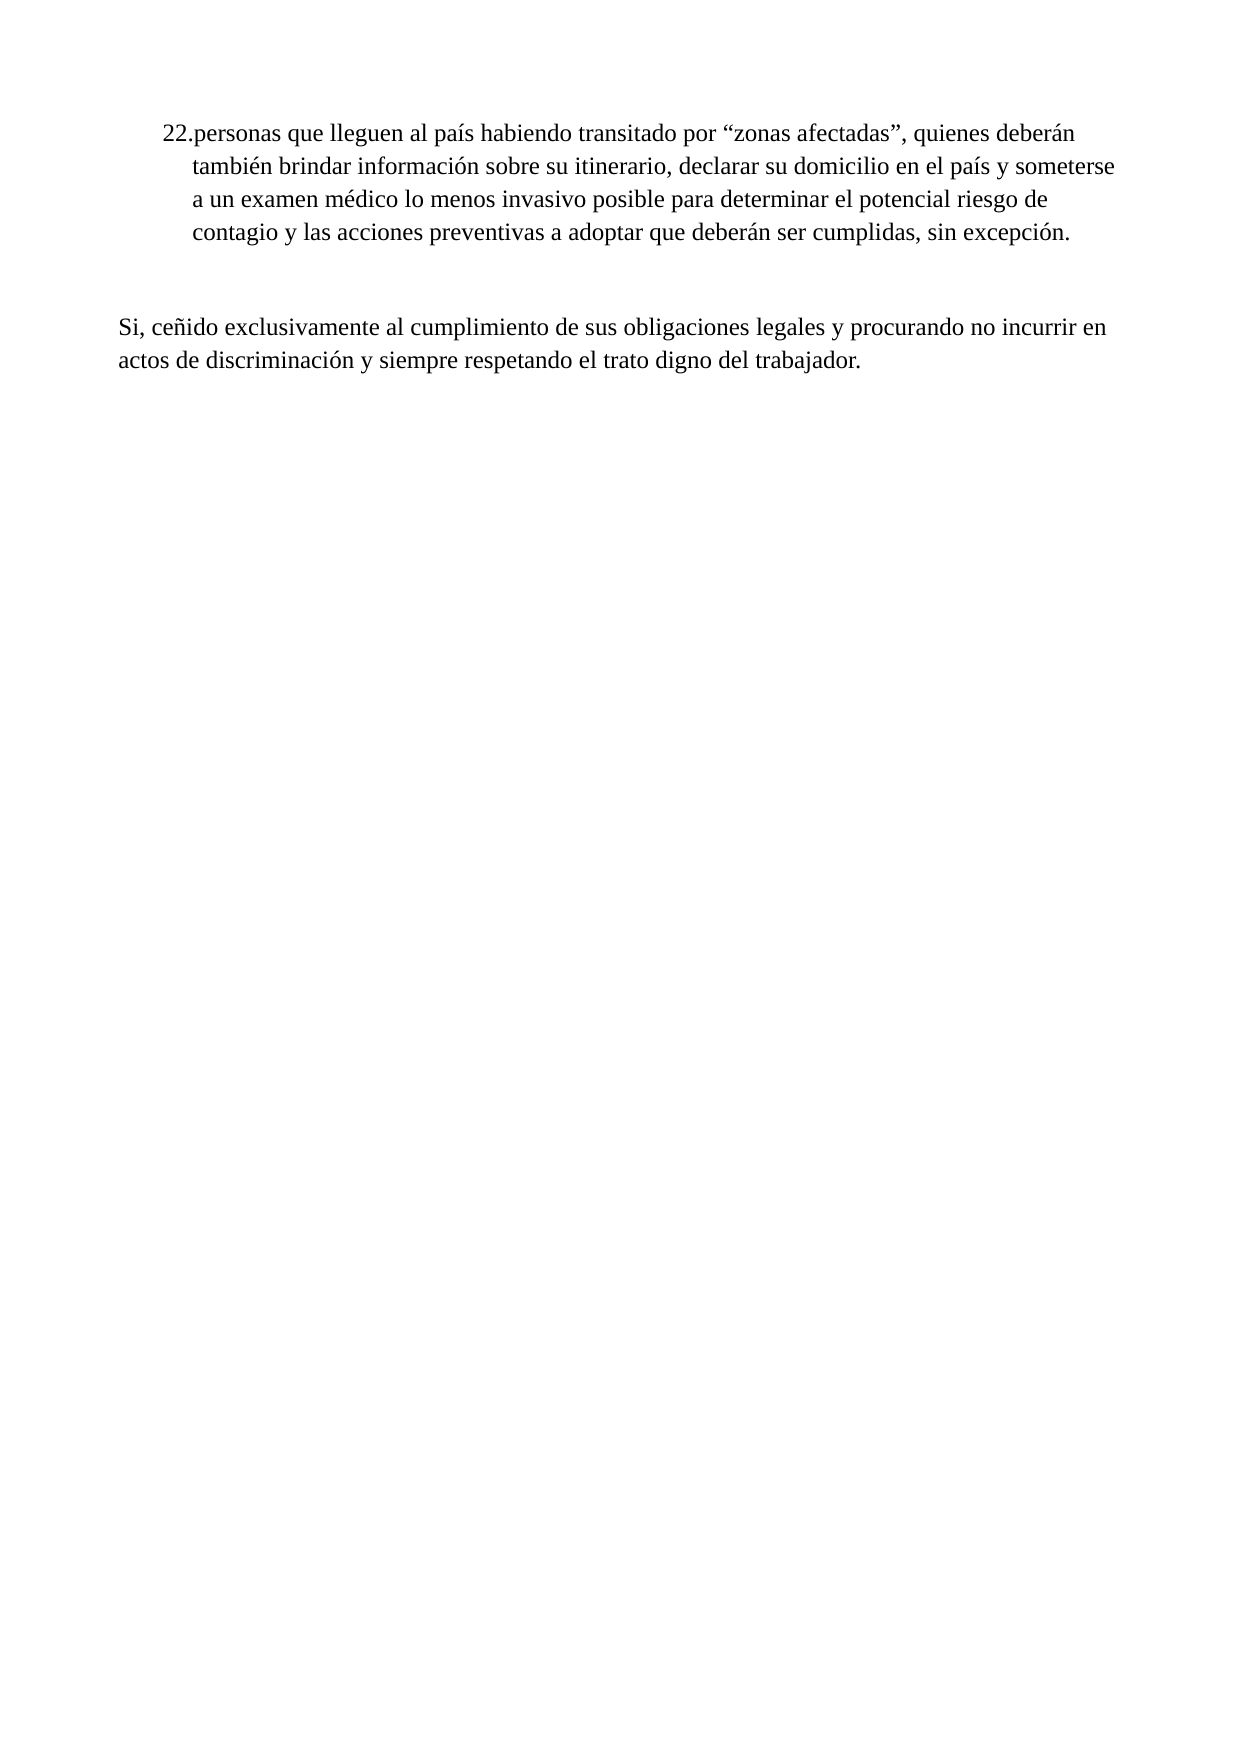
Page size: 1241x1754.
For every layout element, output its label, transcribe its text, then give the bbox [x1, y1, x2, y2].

list personas que lleguen al país habiendo transitado por “zonas afectadas”, quienes deberán también brindar información sobre su itinerario, declarar su domicilio en el país y someterse a un examen médico lo menos invasivo posible para determinar el potencial riesgo de contagio y las acciones preventivas a adoptar que deberán ser cumplidas, sin excepción. [162, 118, 1122, 246]
text Si, ceñido exclusivamente al cumplimiento de sus obligaciones legales y procurando no incurrir en actos de discriminación y siempre respetando el trato digno del trabajador. [118, 312, 1122, 374]
